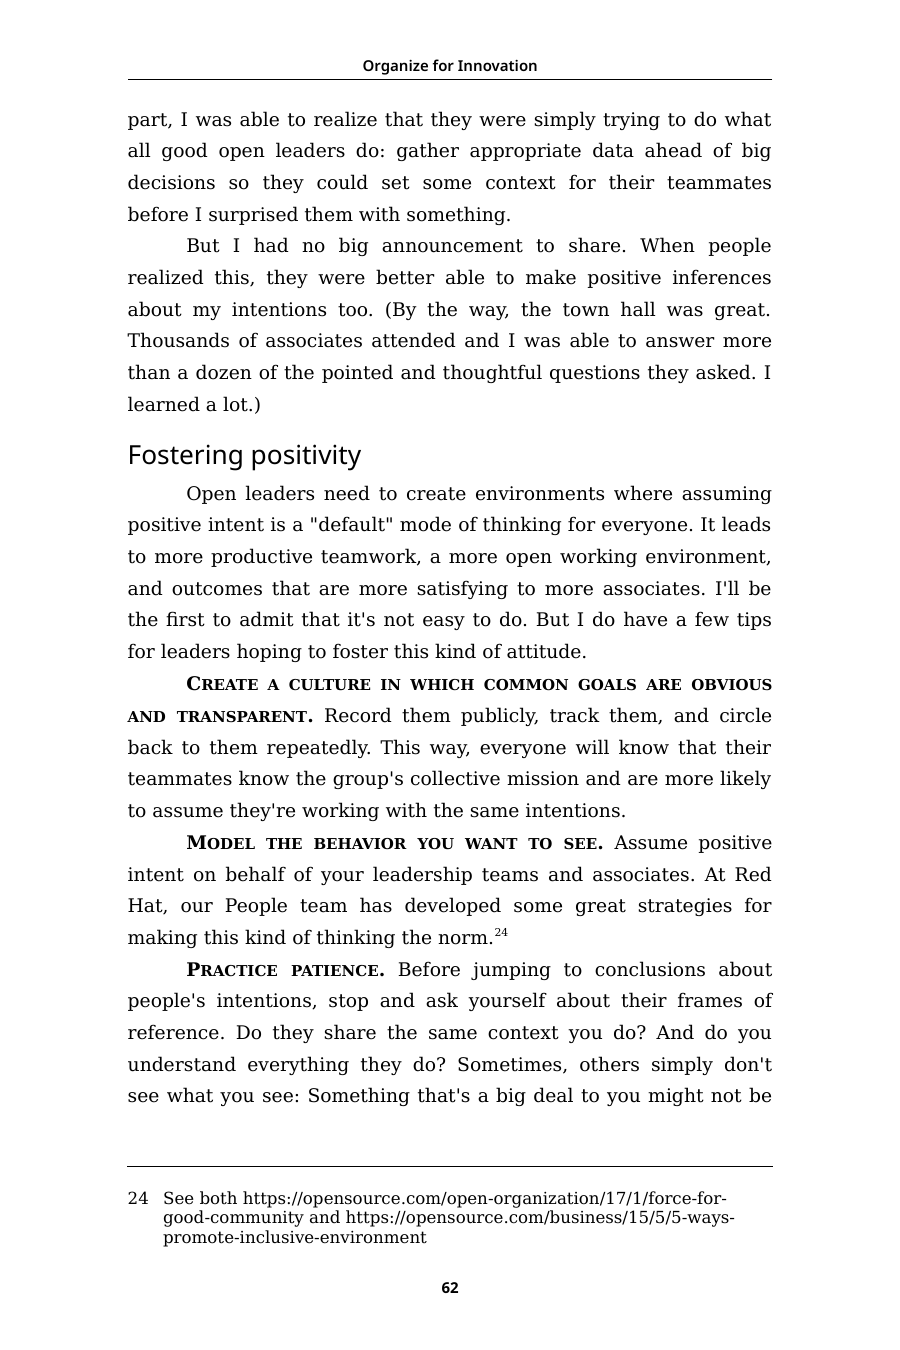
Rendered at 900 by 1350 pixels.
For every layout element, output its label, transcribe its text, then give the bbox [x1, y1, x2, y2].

text Open leaders need to create environments where assuming positive intent is a "default" mode of thinking for everyone. It leads to more productive teamwork, a more open working environment, and outcomes that are more satisfying to more associates. I'll be the first to admit that it's not easy to do. But I do have a few tips for leaders hoping to foster this kind of attitude. [127, 483, 772, 663]
text Practice patience. Before jumping to conclusions about people's intentions, stop and ask yourself about their frames of reference. Do they share the same context you do? And do you understand everything they do? Sometimes, others simply don't see what you see: Something that's a big deal to you might not be [127, 958, 772, 1107]
text part, I was able to realize that they were simply trying to do what all good open leaders do: gather appropriate data ahead of big decisions so they could set some context for their teammates before I surprised them with something. [127, 109, 772, 226]
text See both https://opensource.com/open-organization/17/1/force-for-good-community and https://opensource.com/business/15/5/5-ways-promote-inclusive-environment [127, 1189, 772, 1247]
text But I had no big announcement to share. When people realized this, they were better able to make positive inferences about my intentions too. (By the way, the town hall was great. Thousands of associates attended and I was able to answer more than a dozen of the pointed and thoughtful questions they asked. I learned a lot.) [127, 235, 772, 416]
text Create a culture in which common goals are obvious and transparent. Record them publicly, track them, and circle back to them repeatedly. This way, everyone will know that their teammates know the group's collective mission and are more likely to assume they're working with the same intentions. [127, 673, 772, 822]
text Model the behavior you want to see. Assume positive intent on behalf of your leadership teams and associates. At Red Hat, our People team has developed some great strategies for making this kind of thinking the norm. [127, 832, 772, 949]
subtitle Fostering positivity [127, 440, 772, 470]
